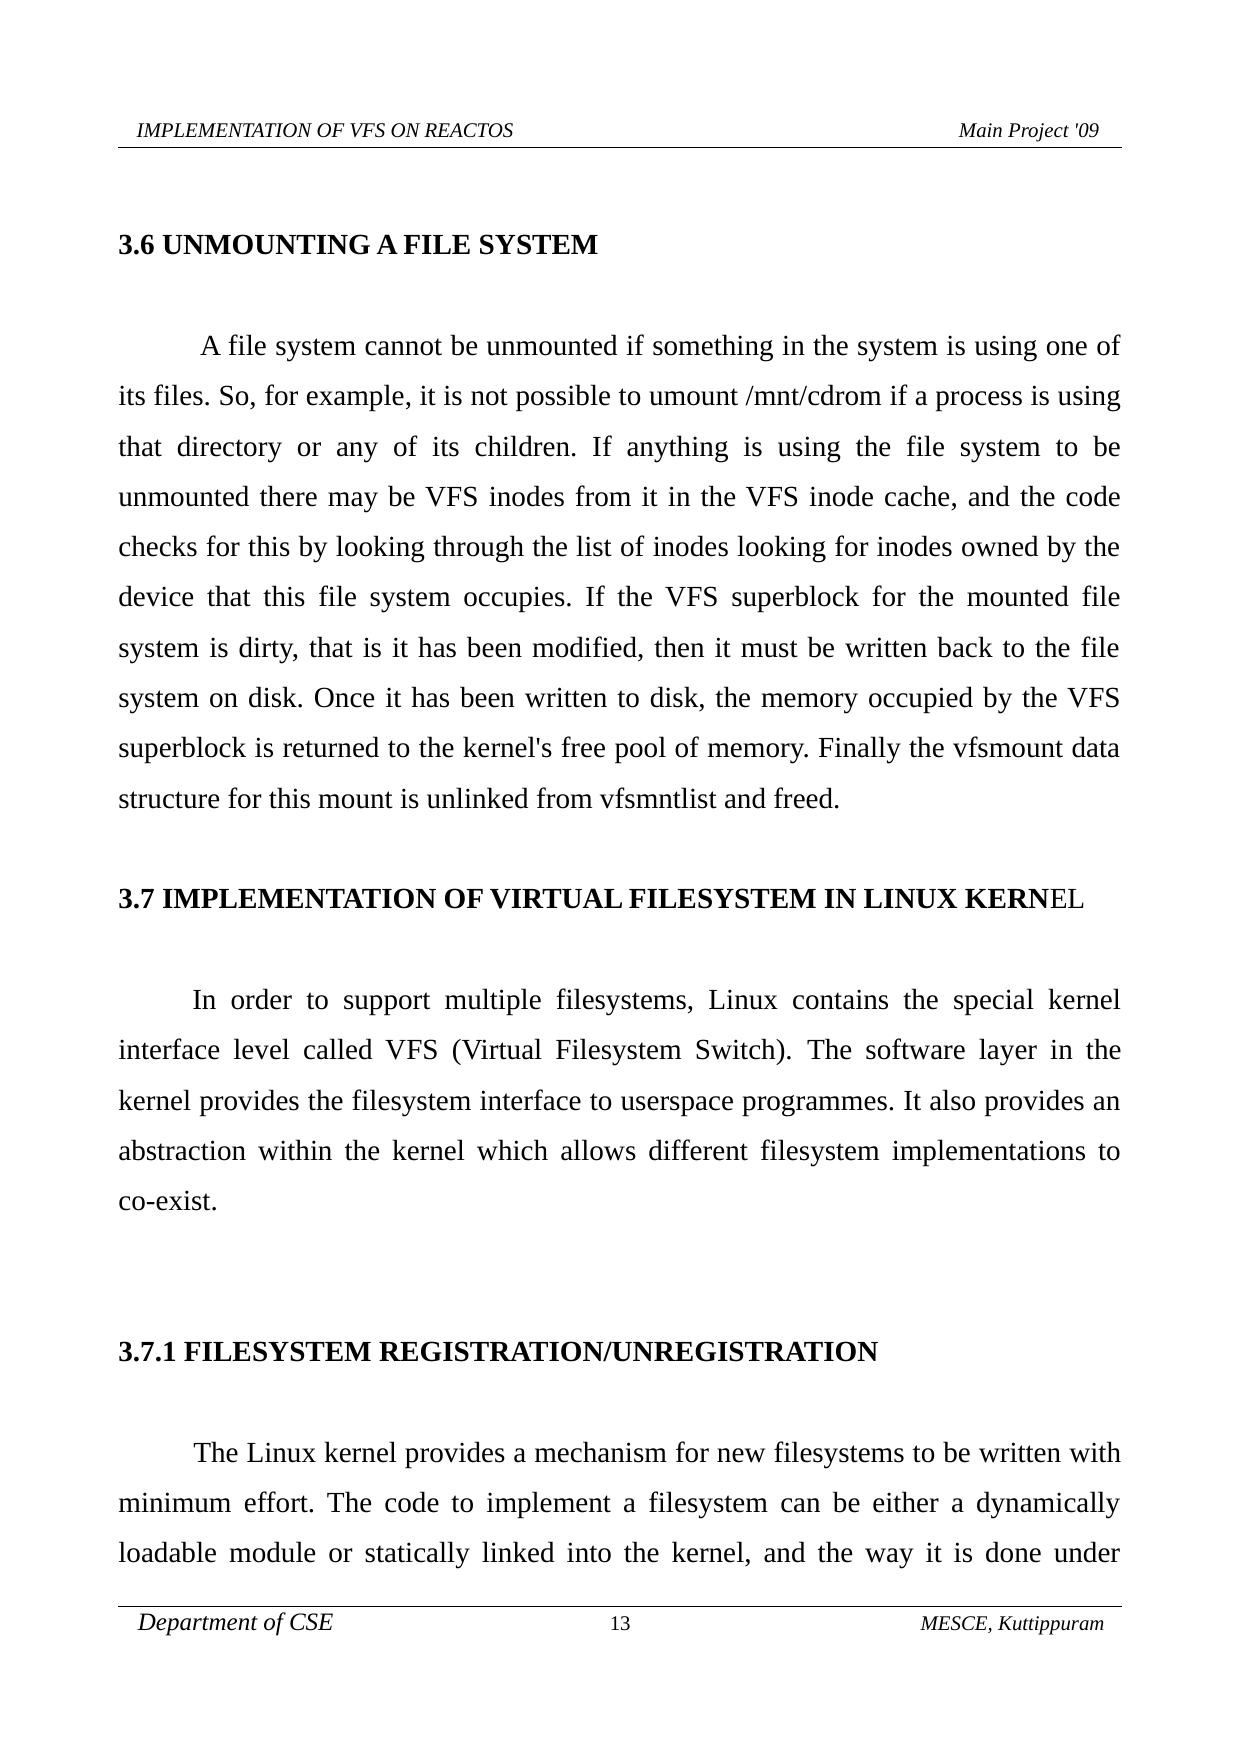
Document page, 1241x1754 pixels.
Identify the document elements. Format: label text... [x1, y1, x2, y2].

text A file system cannot be unmounted if something in the system is using one of its files. So, for example, it is not possible to umount /mnt/cdrom if a process is using that directory or any of its children. If anything is using the file system to be unmounted there may be VFS inodes from it in the VFS inode cache, and the code checks for this by looking through the list of inodes looking for inodes owned by the device that this file system occupies. If the VFS superblock for the mounted file system is dirty, that is it has been modified, then it must be written back to the file system on disk. Once it has been written to disk, the memory occupied by the VFS superblock is returned to the kernel's free pool of memory. Finally the vfsmount data structure for this mount is unlinked from vfsmntlist and freed. [118, 328, 1122, 814]
text 3.7.1 FILESYSTEM REGISTRATION/UNREGISTRATION [118, 1334, 1122, 1368]
text 3.7 IMPLEMENTATION OF VIRTUAL FILESYSTEM IN LINUX KERNEL [118, 881, 1122, 915]
text The Linux kernel provides a mechanism for new filesystems to be written with minimum effort. The code to implement a filesystem can be either a dynamically loadable module or statically linked into the kernel, and the way it is done under [118, 1435, 1122, 1569]
text In order to support multiple filesystems, Linux contains the special kernel interface level called VFS (Virtual Filesystem Switch). The software layer in the kernel provides the filesystem interface to userspace programmes. It also provides an abstraction within the kernel which allows different filesystem implementations to co-exist. [118, 982, 1122, 1217]
text 3.6 UNMOUNTING A FILE SYSTEM [118, 227, 1122, 261]
